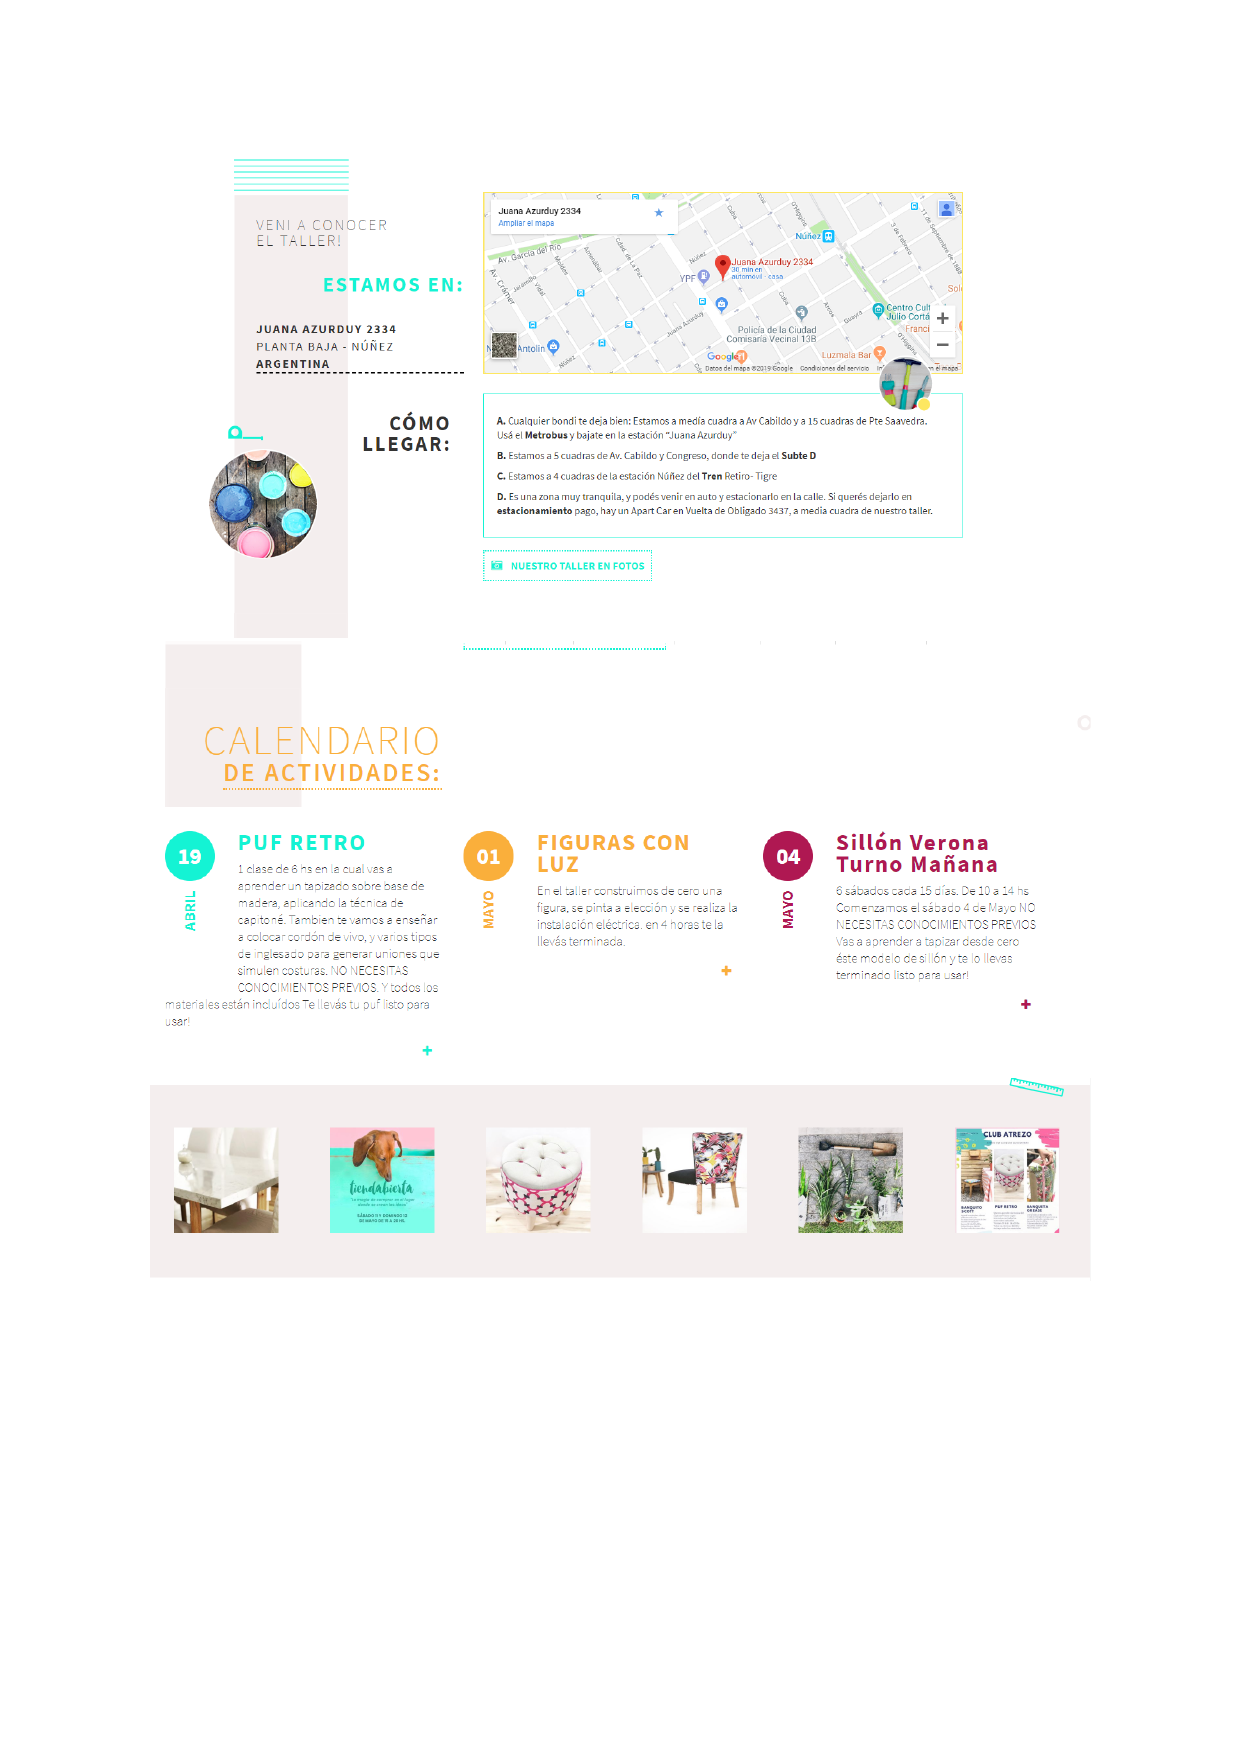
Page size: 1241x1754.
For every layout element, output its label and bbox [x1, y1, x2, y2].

picture [150, 150, 1091, 638]
picture [150, 1078, 1091, 1281]
picture [150, 641, 1091, 1075]
